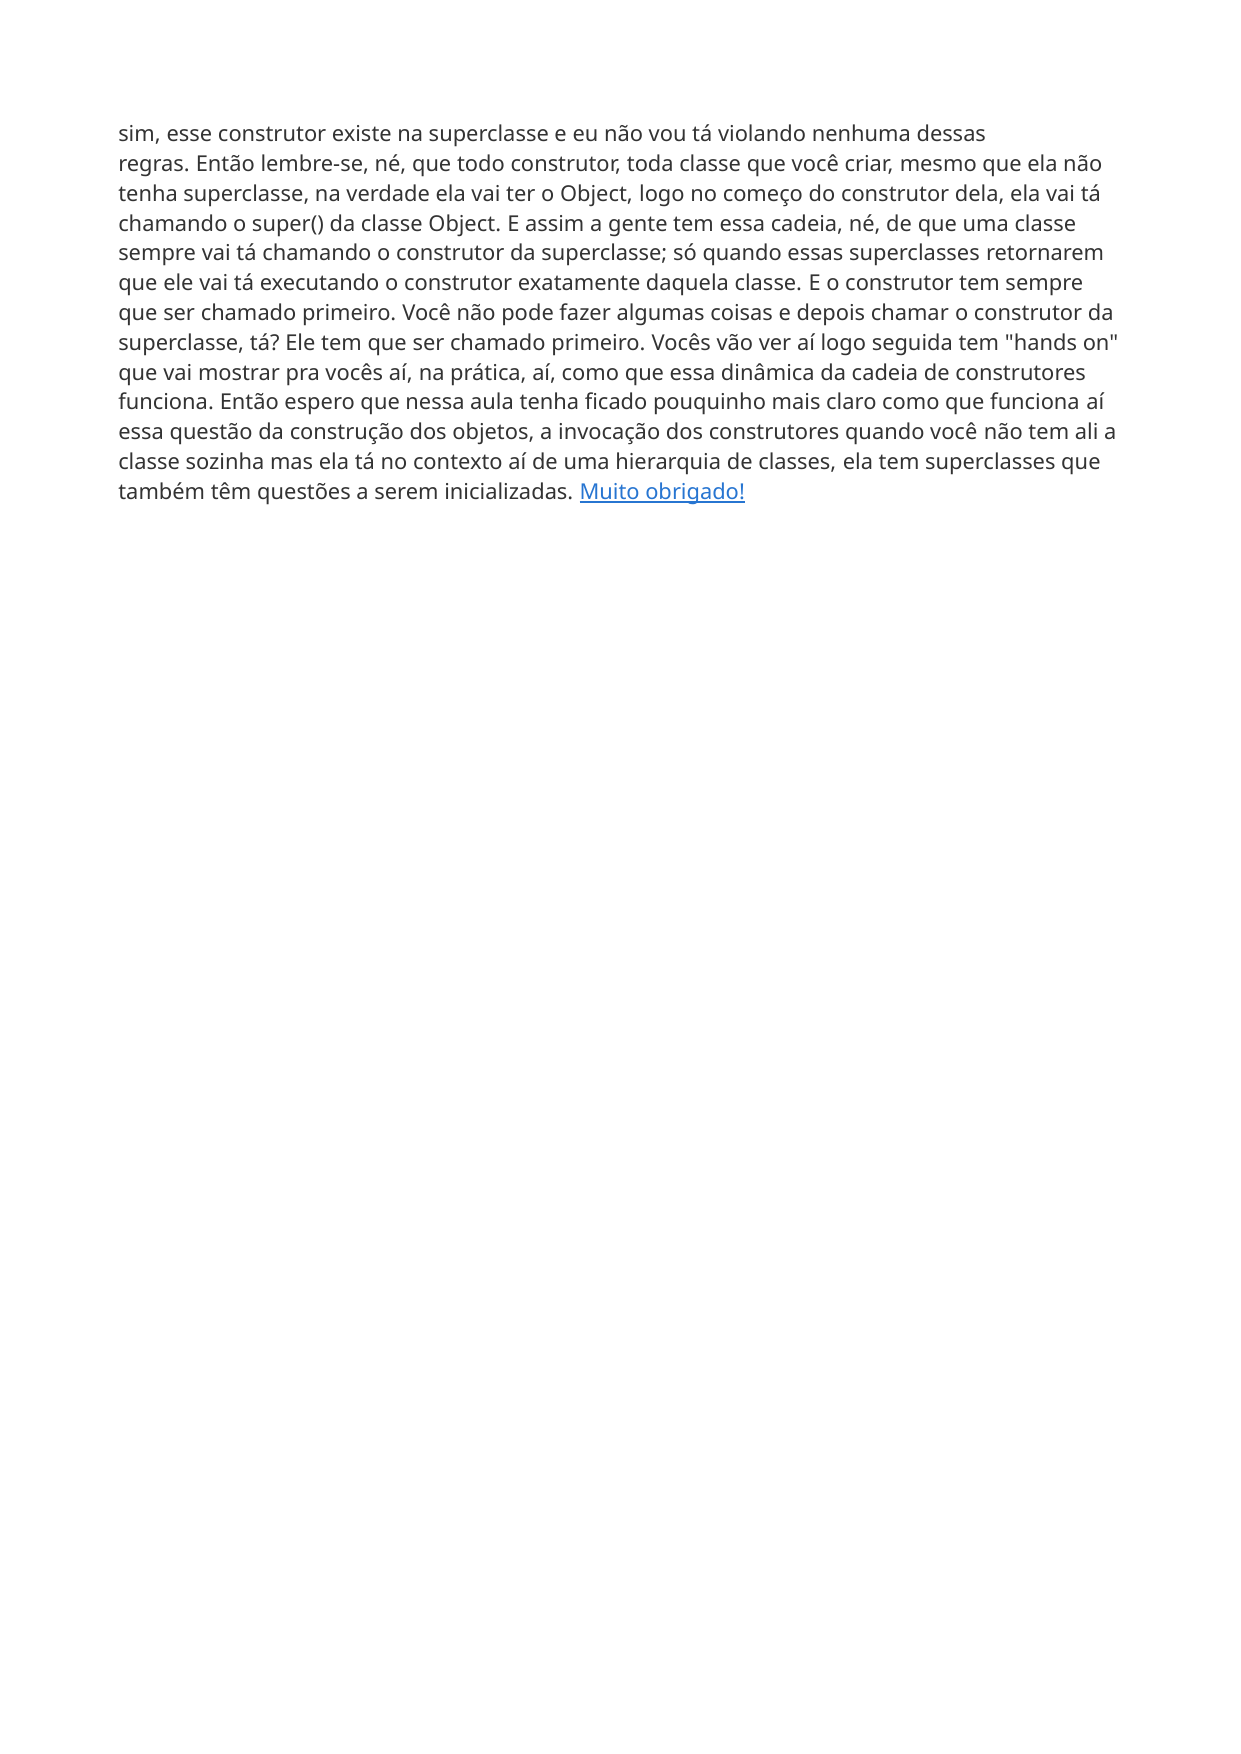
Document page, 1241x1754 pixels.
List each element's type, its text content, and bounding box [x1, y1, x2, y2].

text sim, esse construtor existe na superclasse e eu não vou tá violando nenhuma dessas regras. Então lembre-se, né, que todo construtor, toda classe que você criar, mesmo que ela não tenha superclasse, na verdade ela vai ter o Object, logo no começo do construtor dela, ela vai tá chamando o super() da classe Object. E assim a gente tem essa cadeia, né, de que uma classe sempre vai tá chamando o construtor da superclasse; só quando essas superclasses retornarem que ele vai tá executando o construtor exatamente daquela classe. E o construtor tem sempre que ser chamado primeiro. Você não pode fazer algumas coisas e depois chamar o construtor da superclasse, tá? Ele tem que ser chamado primeiro. Vocês vão ver aí logo seguida tem "hands on" que vai mostrar pra vocês aí, na prática, aí, como que essa dinâmica da cadeia de construtores funciona. Então espero que nessa aula tenha ficado pouquinho mais claro como que funciona aí essa questão da construção dos objetos, a invocação dos construtores quando você não tem ali a classe sozinha mas ela tá no contexto aí de uma hierarquia de classes, ela tem superclasses que também têm questões a serem inicializadas. Muito obrigado! [118, 118, 1122, 505]
